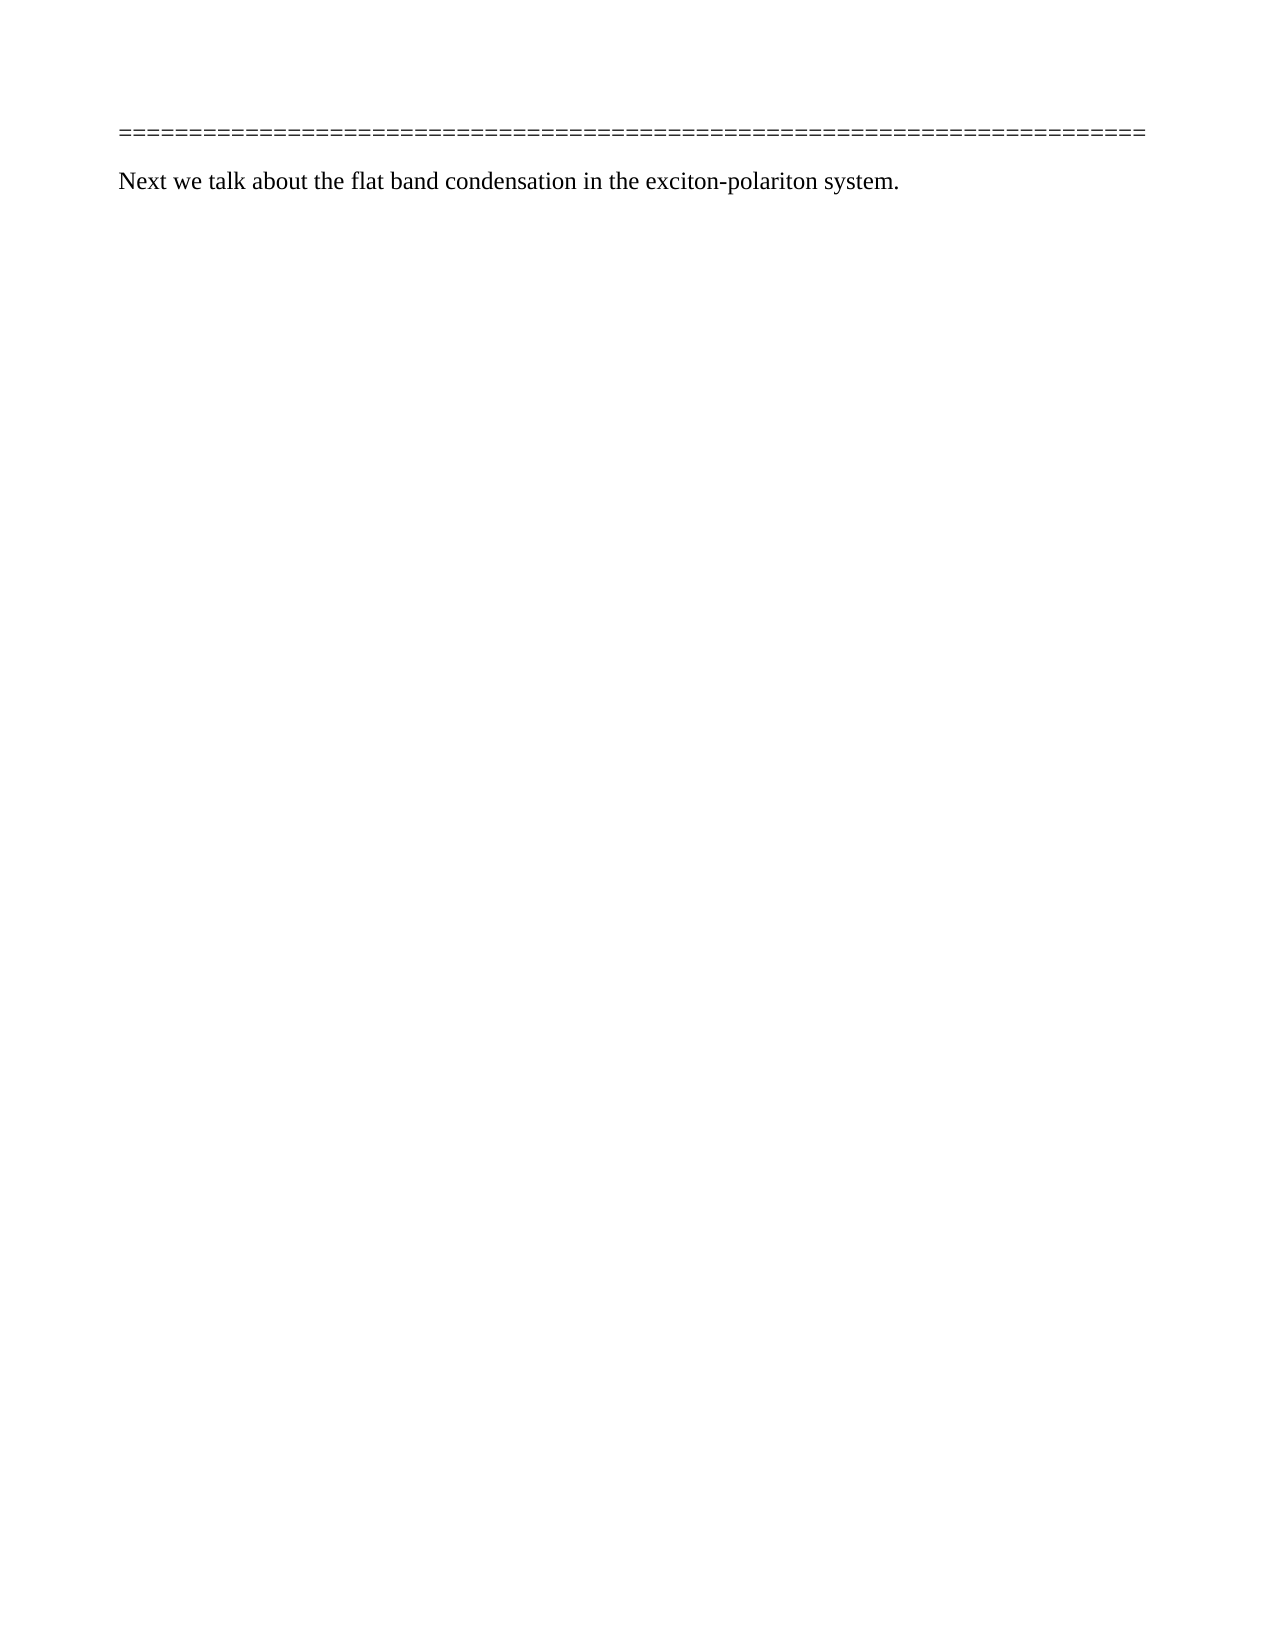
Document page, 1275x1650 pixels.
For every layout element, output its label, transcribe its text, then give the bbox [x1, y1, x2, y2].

text ========================================================================= [118, 118, 1157, 147]
text Next we talk about the flat band condensation in the exciton-polariton system. [118, 166, 1157, 194]
